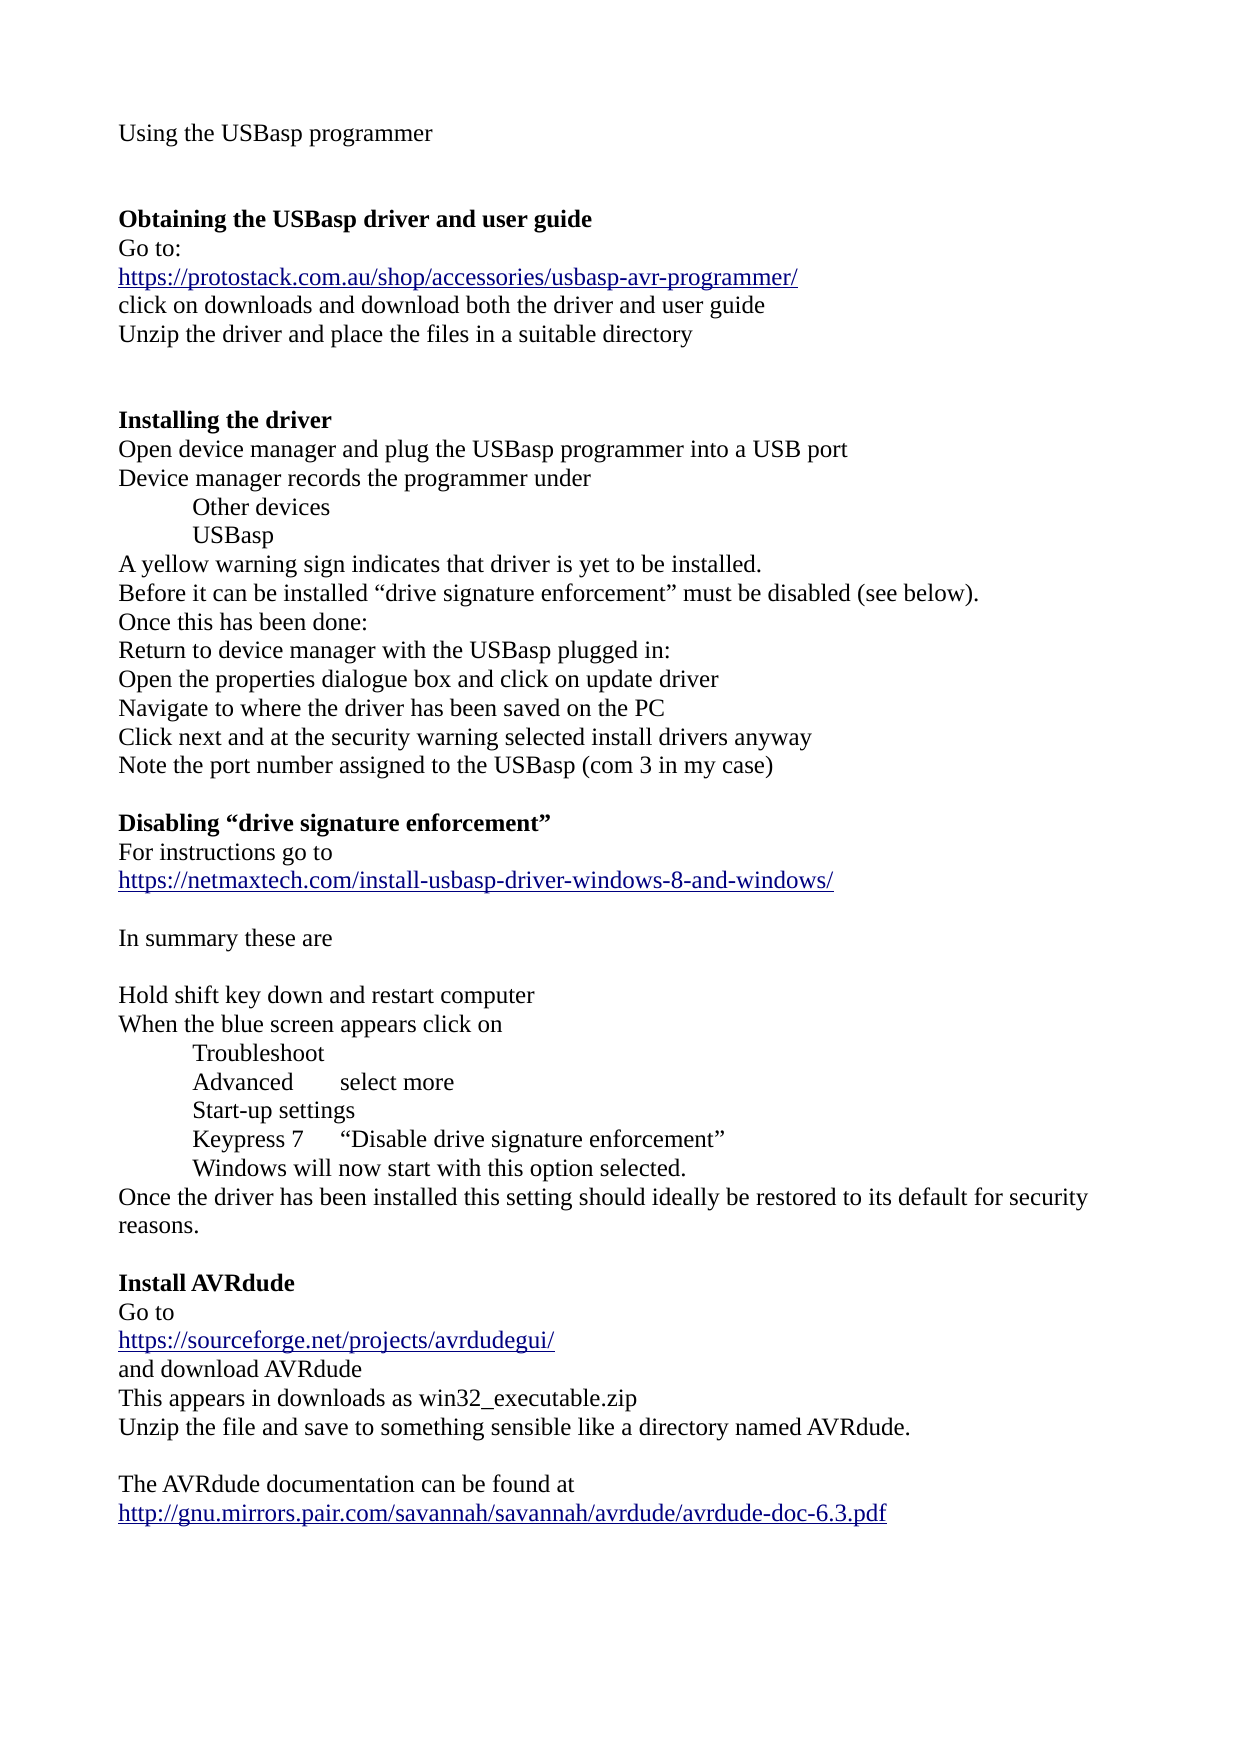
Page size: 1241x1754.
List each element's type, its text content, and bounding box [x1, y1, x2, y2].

text http://gnu.mirrors.pair.com/savannah/savannah/avrdude/avrdude-doc-6.3.pdf [118, 1498, 1122, 1527]
text A yellow warning sign indicates that driver is yet to be installed. [118, 549, 1122, 578]
text Navigate to where the driver has been saved on the PC [118, 693, 1122, 722]
text Go to: [118, 233, 1122, 262]
text Device manager records the programmer under [118, 463, 1122, 492]
text Click next and at the security warning selected install drivers anyway [118, 722, 1122, 751]
text Obtaining the USBasp driver and user guide [118, 204, 1122, 233]
text https://netmaxtech.com/install-usbasp-driver-windows-8-and-windows/ [118, 866, 1122, 894]
text click on downloads and download both the driver and user guide [118, 291, 1122, 319]
text Windows will now start with this option selected. [118, 1153, 1122, 1182]
text Note the port number assigned to the USBasp (com 3 in my case) [118, 751, 1122, 779]
text Keypress 7 “Disable drive signature enforcement” [118, 1124, 1122, 1153]
text Hold shift key down and restart computer [118, 981, 1122, 1009]
text Unzip the driver and place the files in a suitable directory [118, 319, 1122, 348]
text Open the properties dialogue box and click on update driver [118, 664, 1122, 693]
text Troubleshoot [118, 1038, 1122, 1067]
text USBasp [118, 521, 1122, 549]
text https://sourceforge.net/projects/avrdudegui/ [118, 1326, 1122, 1354]
text Installing the driver [118, 406, 1122, 434]
text https://protostack.com.au/shop/accessories/usbasp-avr-programmer/ [118, 262, 1122, 291]
text Using the USBasp programmer [118, 118, 1122, 147]
text Disabling “drive signature enforcement” [118, 808, 1122, 837]
text Unzip the file and save to something sensible like a directory named AVRdude. [118, 1412, 1122, 1441]
text Return to device manager with the USBasp plugged in: [118, 636, 1122, 664]
text Once the driver has been installed this setting should ideally be restored to its default for security reasons. [118, 1182, 1122, 1239]
text In summary these are [118, 923, 1122, 952]
text Open device manager and plug the USBasp programmer into a USB port [118, 434, 1122, 463]
text When the blue screen appears click on [118, 1009, 1122, 1038]
text Other devices [118, 492, 1122, 521]
text Install AVRdude [118, 1268, 1122, 1297]
text The AVRdude documentation can be found at [118, 1469, 1122, 1498]
text For instructions go to [118, 837, 1122, 866]
text Go to [118, 1297, 1122, 1326]
text Once this has been done: [118, 607, 1122, 636]
text Before it can be installed “drive signature enforcement” must be disabled (see below). [118, 578, 1122, 607]
text This appears in downloads as win32_executable.zip [118, 1383, 1122, 1412]
text and download AVRdude [118, 1354, 1122, 1383]
text Advanced select more [118, 1067, 1122, 1096]
text Start-up settings [118, 1096, 1122, 1124]
